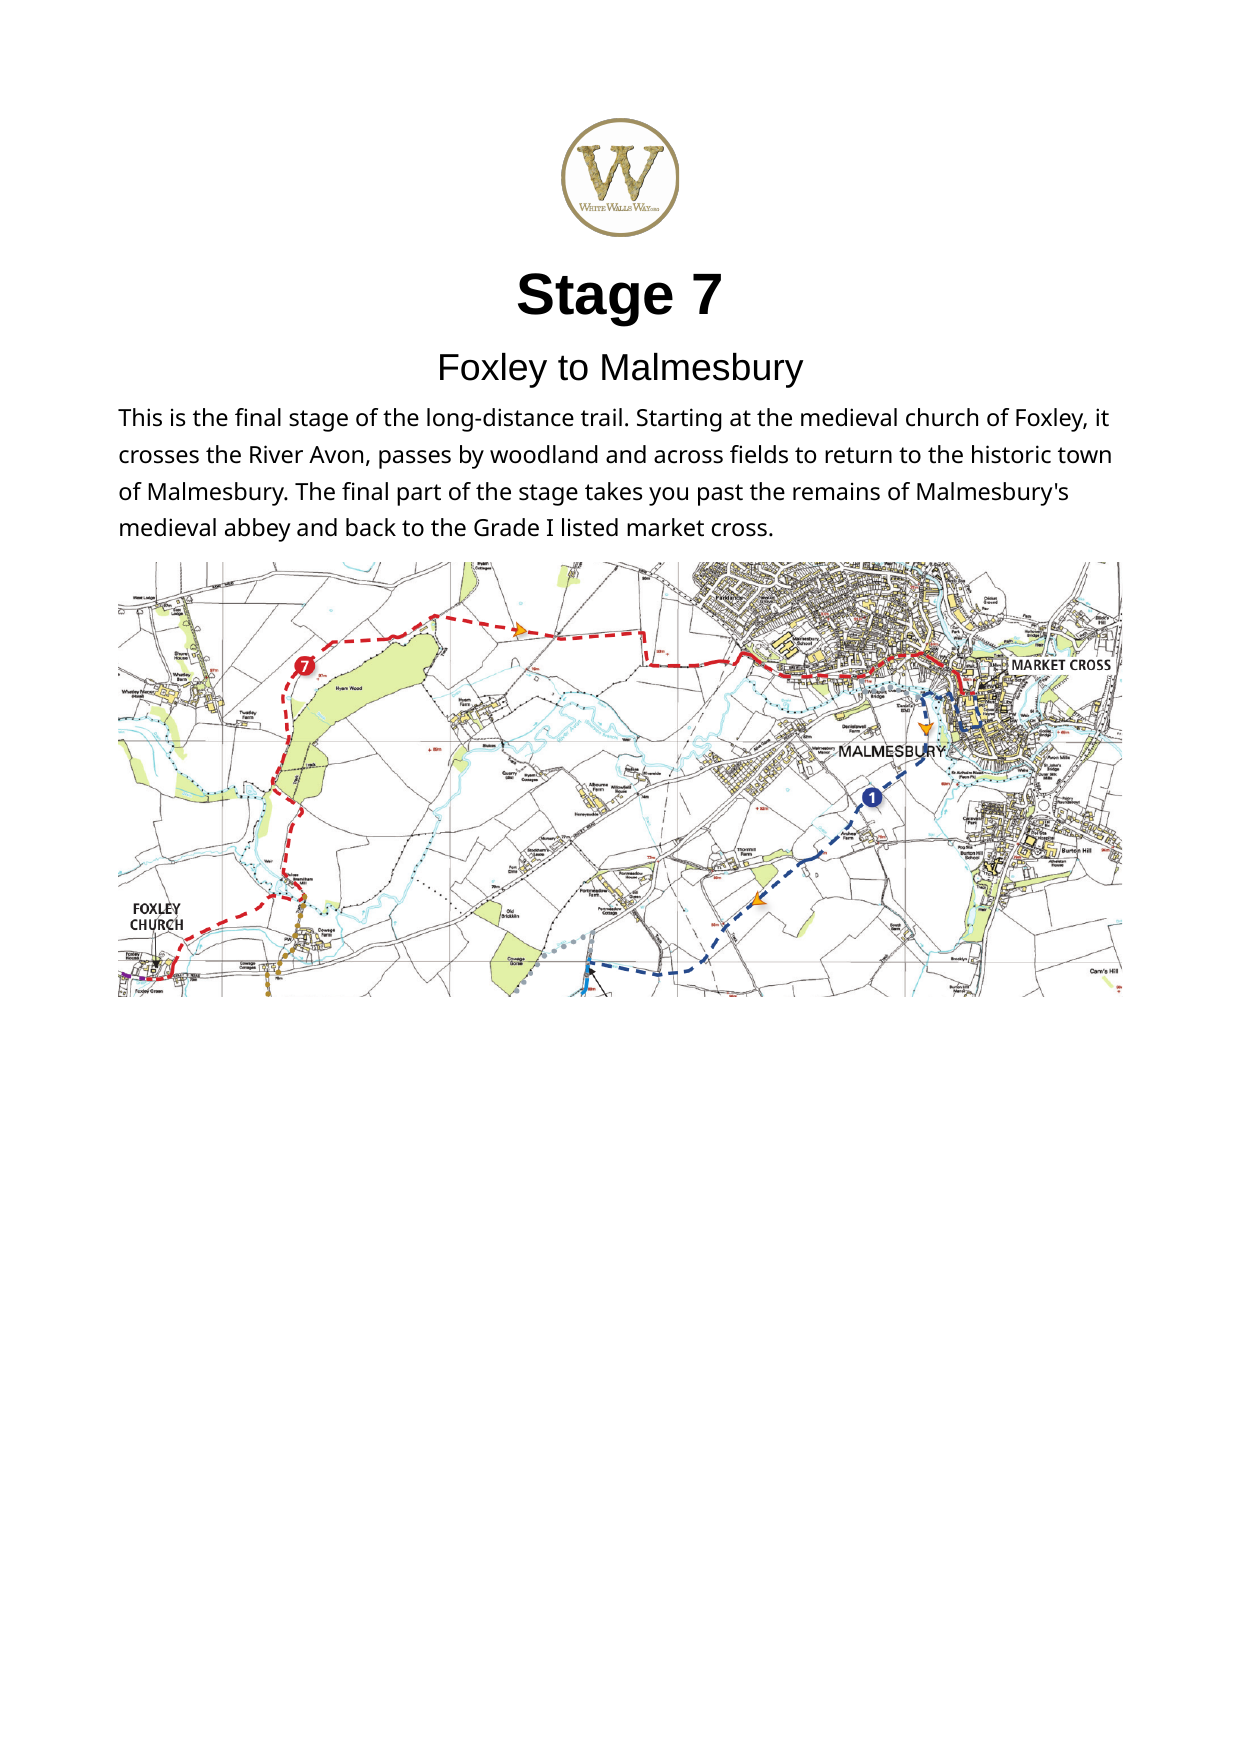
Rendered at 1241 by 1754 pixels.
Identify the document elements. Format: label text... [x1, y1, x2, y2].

text This is the final stage of the long-distance trail. Starting at the medieval church of Foxley, it crosses the River Avon, passes by woodland and across fields to return to the historic town of Malmesbury. The final part of the stage takes you past the remains of Malmesbury's medieval abbey and back to the Grade I listed market cross. [118, 401, 1122, 543]
subtitle Foxley to Malmesbury [118, 346, 1122, 389]
title Stage 7 [118, 260, 1122, 327]
picture [561, 118, 680, 237]
